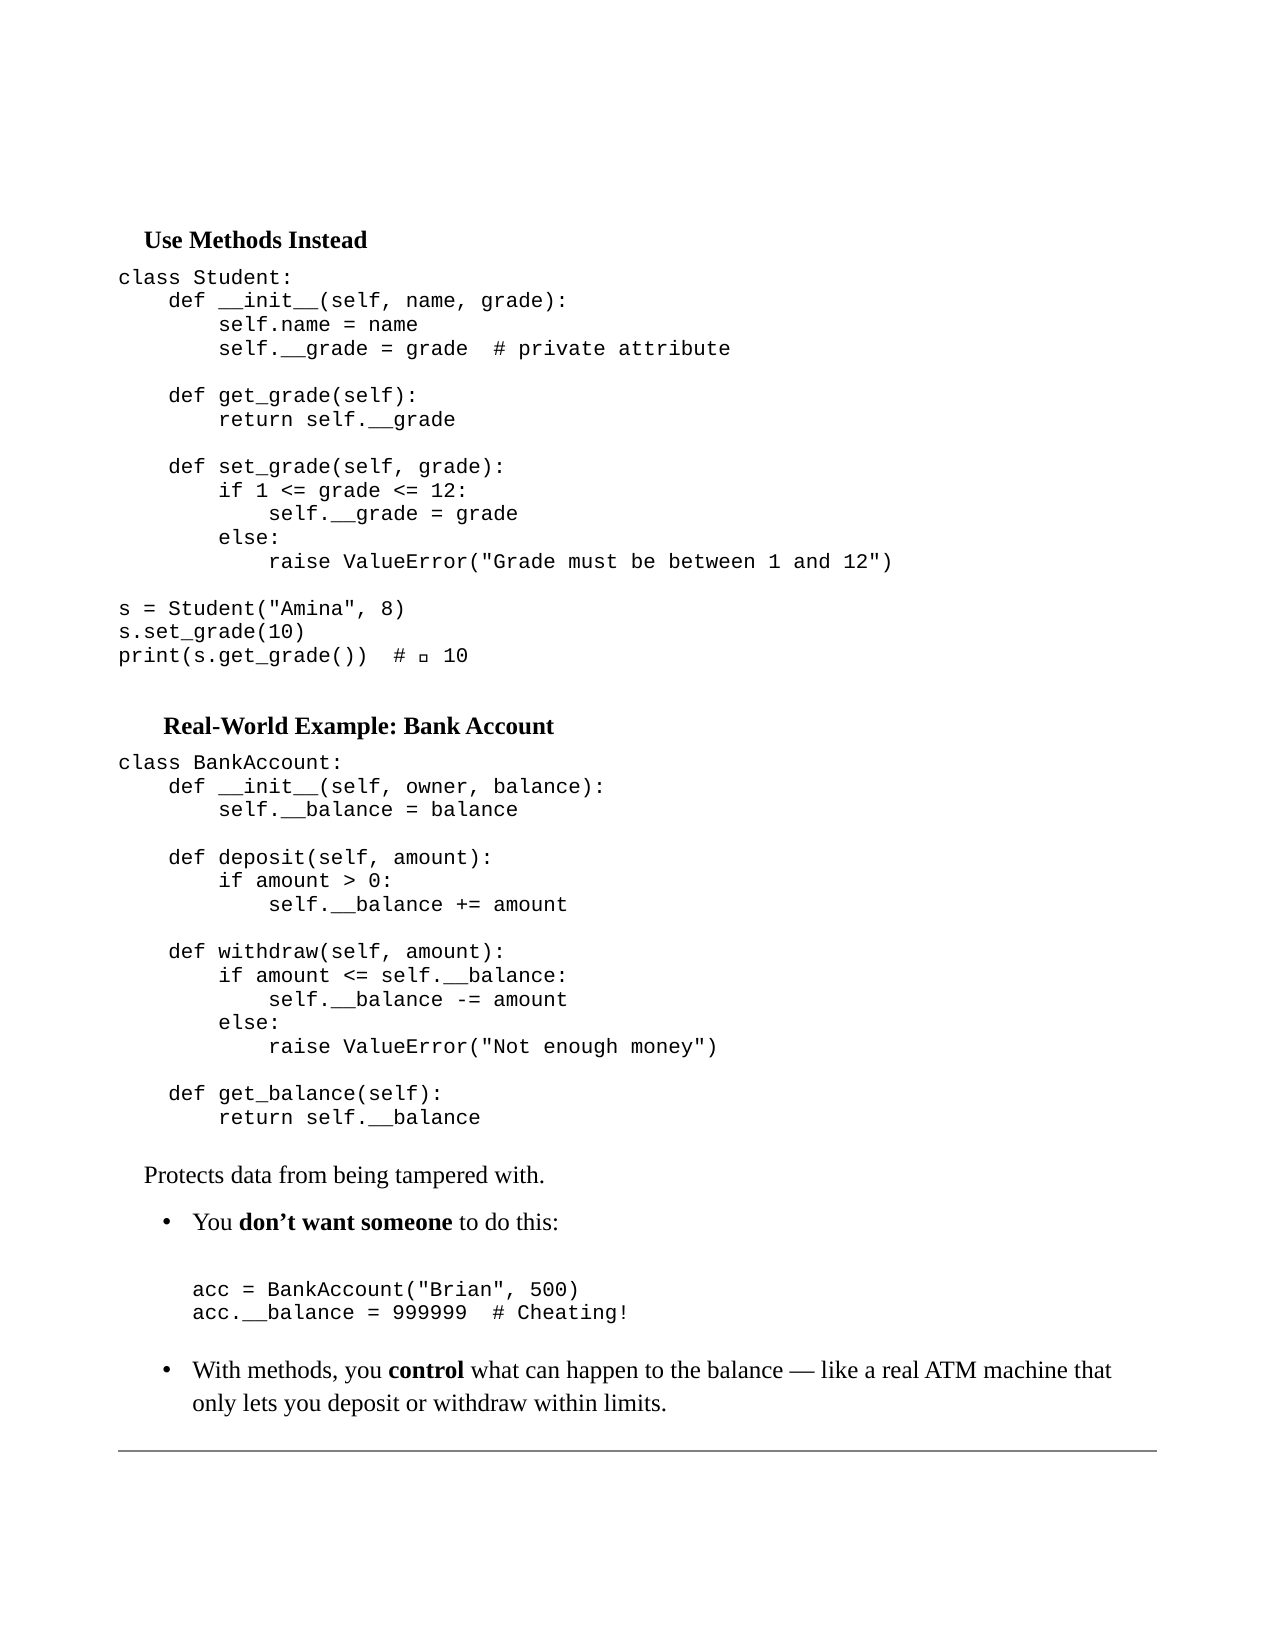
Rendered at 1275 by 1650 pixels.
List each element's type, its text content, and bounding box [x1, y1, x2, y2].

text print(s.get_grade()) # ✅ 10 [118, 645, 1157, 669]
text def __init__(self, name, grade): [118, 291, 1157, 314]
list acc = BankAccount("Brian", 500) [162, 1279, 1157, 1302]
text s = Student("Amina", 8) [118, 598, 1157, 622]
text raise ValueError("Grade must be between 1 and 12") [118, 551, 1157, 574]
text class BankAccount: [118, 752, 1157, 776]
text if amount > 0: [118, 870, 1157, 894]
text def withdraw(self, amount): [118, 941, 1157, 965]
text else: [118, 1012, 1157, 1036]
subtitle ✅ Use Methods Instead [118, 226, 1157, 254]
text def deposit(self, amount): [118, 847, 1157, 870]
text 📅 Protects data from being tampered with. [118, 1160, 1157, 1189]
text return self.__grade [118, 409, 1157, 432]
text self.__grade = grade # private attribute [118, 338, 1157, 361]
text self.__balance = balance [118, 799, 1157, 823]
subtitle 👷🏽 Real-World Example: Bank Account [118, 711, 1157, 739]
text s.set_grade(10) [118, 622, 1157, 645]
list You don’t want someone to do this: [162, 1207, 1157, 1236]
text self.__balance += amount [118, 894, 1157, 918]
text if amount <= self.__balance: [118, 965, 1157, 988]
list With methods, you control what can happen to the balance — like a real ATM machine that only lets you deposit or withdraw within limits. [162, 1356, 1157, 1417]
text if 1 <= grade <= 12: [118, 480, 1157, 503]
list acc.__balance = 999999 # Cheating! [162, 1302, 1157, 1326]
text return self.__balance [118, 1107, 1157, 1130]
text self.name = name [118, 314, 1157, 338]
text class Student: [118, 267, 1157, 291]
text self.__balance -= amount [118, 988, 1157, 1012]
text else: [118, 527, 1157, 551]
text raise ValueError("Not enough money") [118, 1036, 1157, 1059]
text def get_grade(self): [118, 385, 1157, 409]
text def set_grade(self, grade): [118, 456, 1157, 480]
text def get_balance(self): [118, 1083, 1157, 1107]
text def __init__(self, owner, balance): [118, 776, 1157, 799]
text self.__grade = grade [118, 503, 1157, 527]
